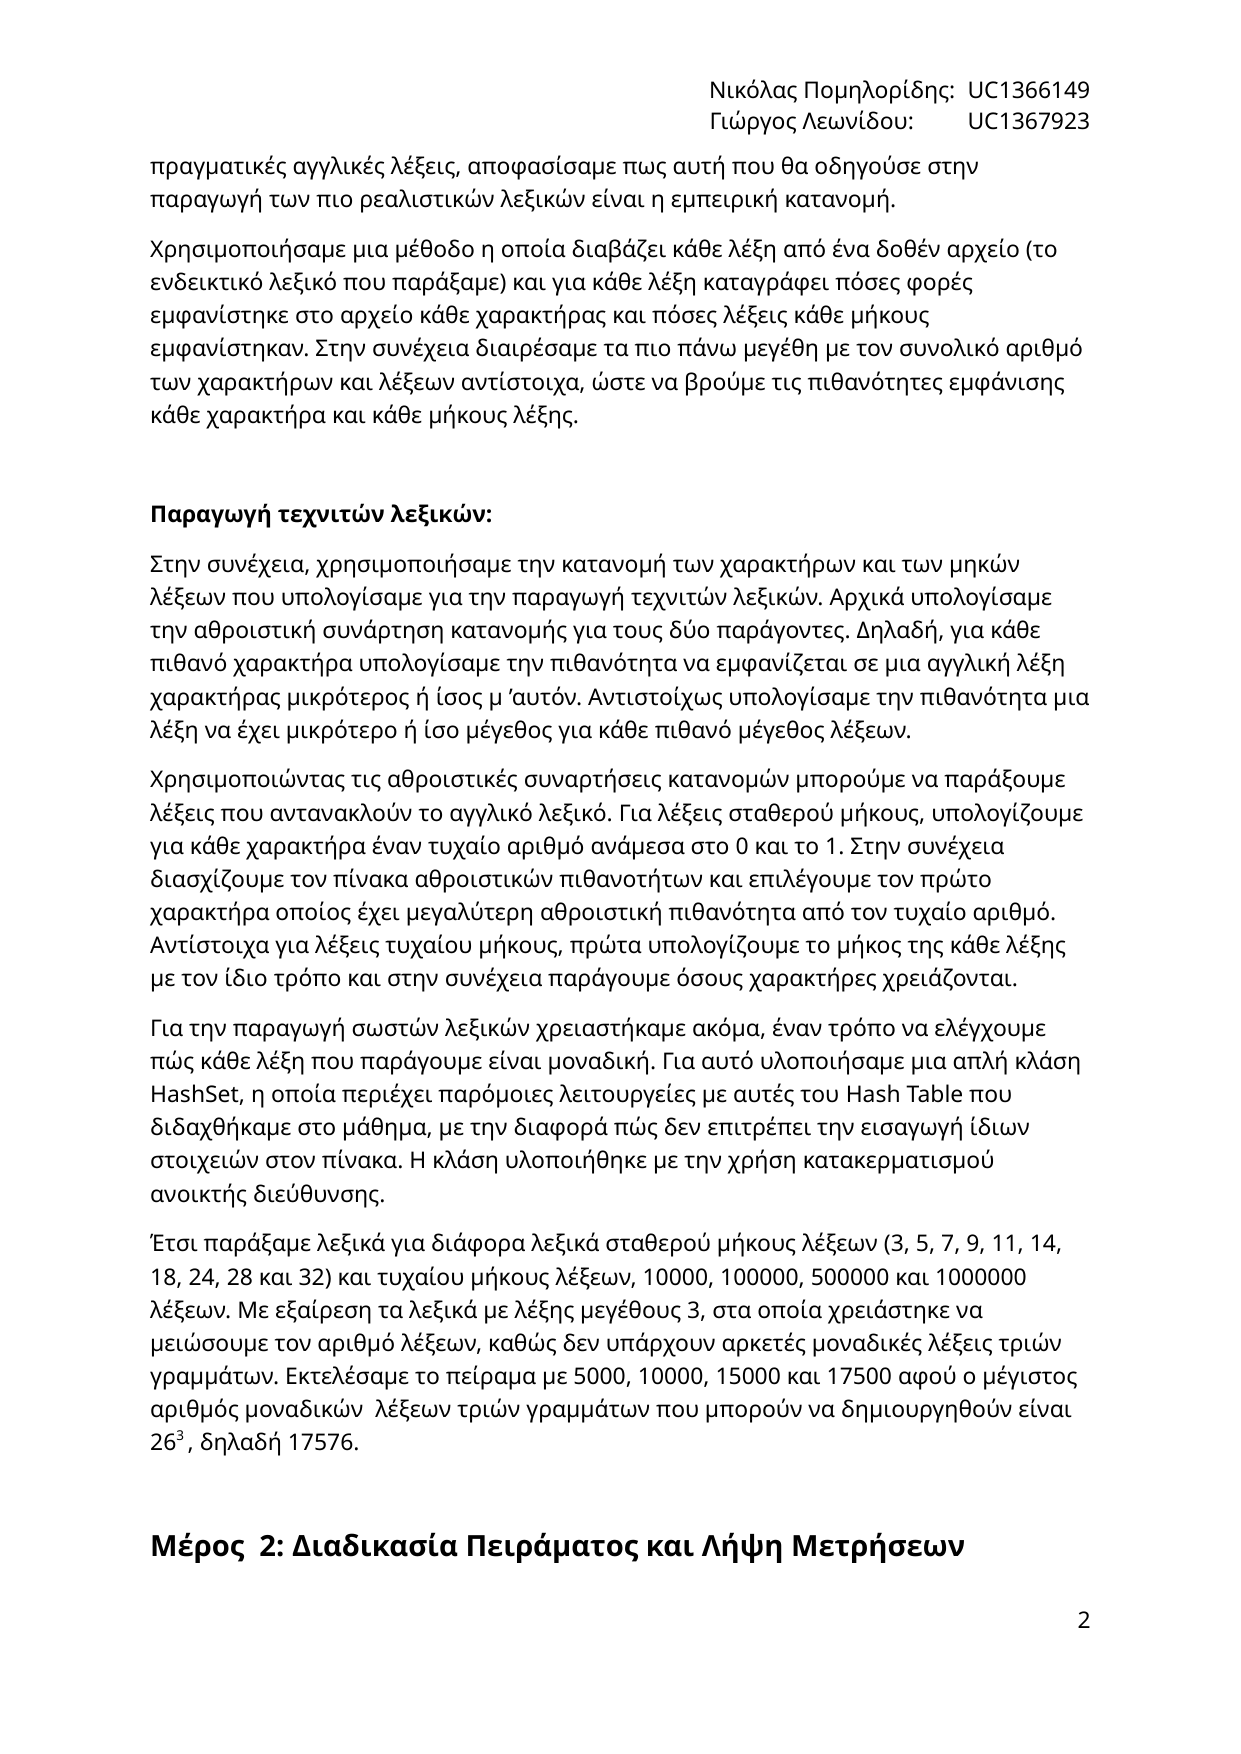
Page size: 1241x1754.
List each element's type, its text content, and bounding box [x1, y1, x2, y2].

text Έτσι παράξαμε λεξικά για διάφορα λεξικά σταθερού μήκους λέξεων (3, 5, 7, 9, 11, 14, 18, 24, 28 και 32) και τυχαίου μήκους λέξεων, 10000, 100000, 500000 και 1000000 λέξεων. Με εξαίρεση τα λεξικά με λέξης μεγέθους 3, στα οποία χρειάστηκε να μειώσουμε τον αριθμό λέξεων, καθώς δεν υπάρχουν αρκετές μοναδικές λέξεις τριών γραμμάτων. Εκτελέσαμε το πείραμα με 5000, 10000, 15000 και 17500 αφού ο μέγιστος αριθμός μοναδικών λέξεων τριών γραμμάτων που μπορούν να δημιουργηθούν είναι 263 , δηλαδή 17576. [150, 1227, 1090, 1457]
text Μέρος 2: Διαδικασία Πειράματος και Λήψη Μετρήσεων [150, 1526, 1090, 1565]
text πραγματικές αγγλικές λέξεις, αποφασίσαμε πως αυτή που θα οδηγούσε στην παραγωγή των πιο ρεαλιστικών λεξικών είναι η εμπειρική κατανομή. [150, 150, 1090, 214]
text Χρησιμοποιώντας τις αθροιστικές συναρτήσεις κατανομών μπορούμε να παράξουμε λέξεις που αντανακλούν το αγγλικό λεξικό. Για λέξεις σταθερού μήκους, υπολογίζουμε για κάθε χαρακτήρα έναν τυχαίο αριθμό ανάμεσα στο 0 και το 1. Στην συνέχεια διασχίζουμε τον πίνακα αθροιστικών πιθανοτήτων και επιλέγουμε τον πρώτο χαρακτήρα οποίος έχει μεγαλύτερη αθροιστική πιθανότητα από τον τυχαίο αριθμό. Αντίστοιχα για λέξεις τυχαίου μήκους, πρώτα υπολογίζουμε το μήκος της κάθε λέξης με τον ίδιο τρόπο και στην συνέχεια παράγουμε όσους χαρακτήρες χρειάζονται. [150, 763, 1090, 993]
text Χρησιμοποιήσαμε μια μέθοδο η οποία διαβάζει κάθε λέξη από ένα δοθέν αρχείο (το ενδεικτικό λεξικό που παράξαμε) και για κάθε λέξη καταγράφει πόσες φορές εμφανίστηκε στο αρχείο κάθε χαρακτήρας και πόσες λέξεις κάθε μήκους εμφανίστηκαν. Στην συνέχεια διαιρέσαμε τα πιο πάνω μεγέθη με τον συνολικό αριθμό των χαρακτήρων και λέξεων αντίστοιχα, ώστε να βρούμε τις πιθανότητες εμφάνισης κάθε χαρακτήρα και κάθε μήκους λέξης. [150, 233, 1090, 430]
text Στην συνέχεια, χρησιμοποιήσαμε την κατανομή των χαρακτήρων και των μηκών λέξεων που υπολογίσαμε για την παραγωγή τεχνιτών λεξικών. Αρχικά υπολογίσαμε την αθροιστική συνάρτηση κατανομής για τους δύο παράγοντες. Δηλαδή, για κάθε πιθανό χαρακτήρα υπολογίσαμε την πιθανότητα να εμφανίζεται σε μια αγγλική λέξη χαρακτήρας μικρότερος ή ίσος μ ’αυτόν. Αντιστοίχως υπολογίσαμε την πιθανότητα μια λέξη να έχει μικρότερο ή ίσο μέγεθος για κάθε πιθανό μέγεθος λέξεων. [150, 548, 1090, 745]
text Για την παραγωγή σωστών λεξικών χρειαστήκαμε ακόμα, έναν τρόπο να ελέγχουμε πώς κάθε λέξη που παράγουμε είναι μοναδική. Για αυτό υλοποιήσαμε μια απλή κλάση HashSet, η οποία περιέχει παρόμοιες λειτουργείες με αυτές του Hash Table που διδαχθήκαμε στο μάθημα, με την διαφορά πώς δεν επιτρέπει την εισαγωγή ίδιων στοιχειών στον πίνακα. Η κλάση υλοποιήθηκε με την χρήση κατακερματισμού ανοικτής διεύθυνσης. [150, 1012, 1090, 1209]
text Παραγωγή τεχνιτών λεξικών: [150, 498, 1090, 529]
